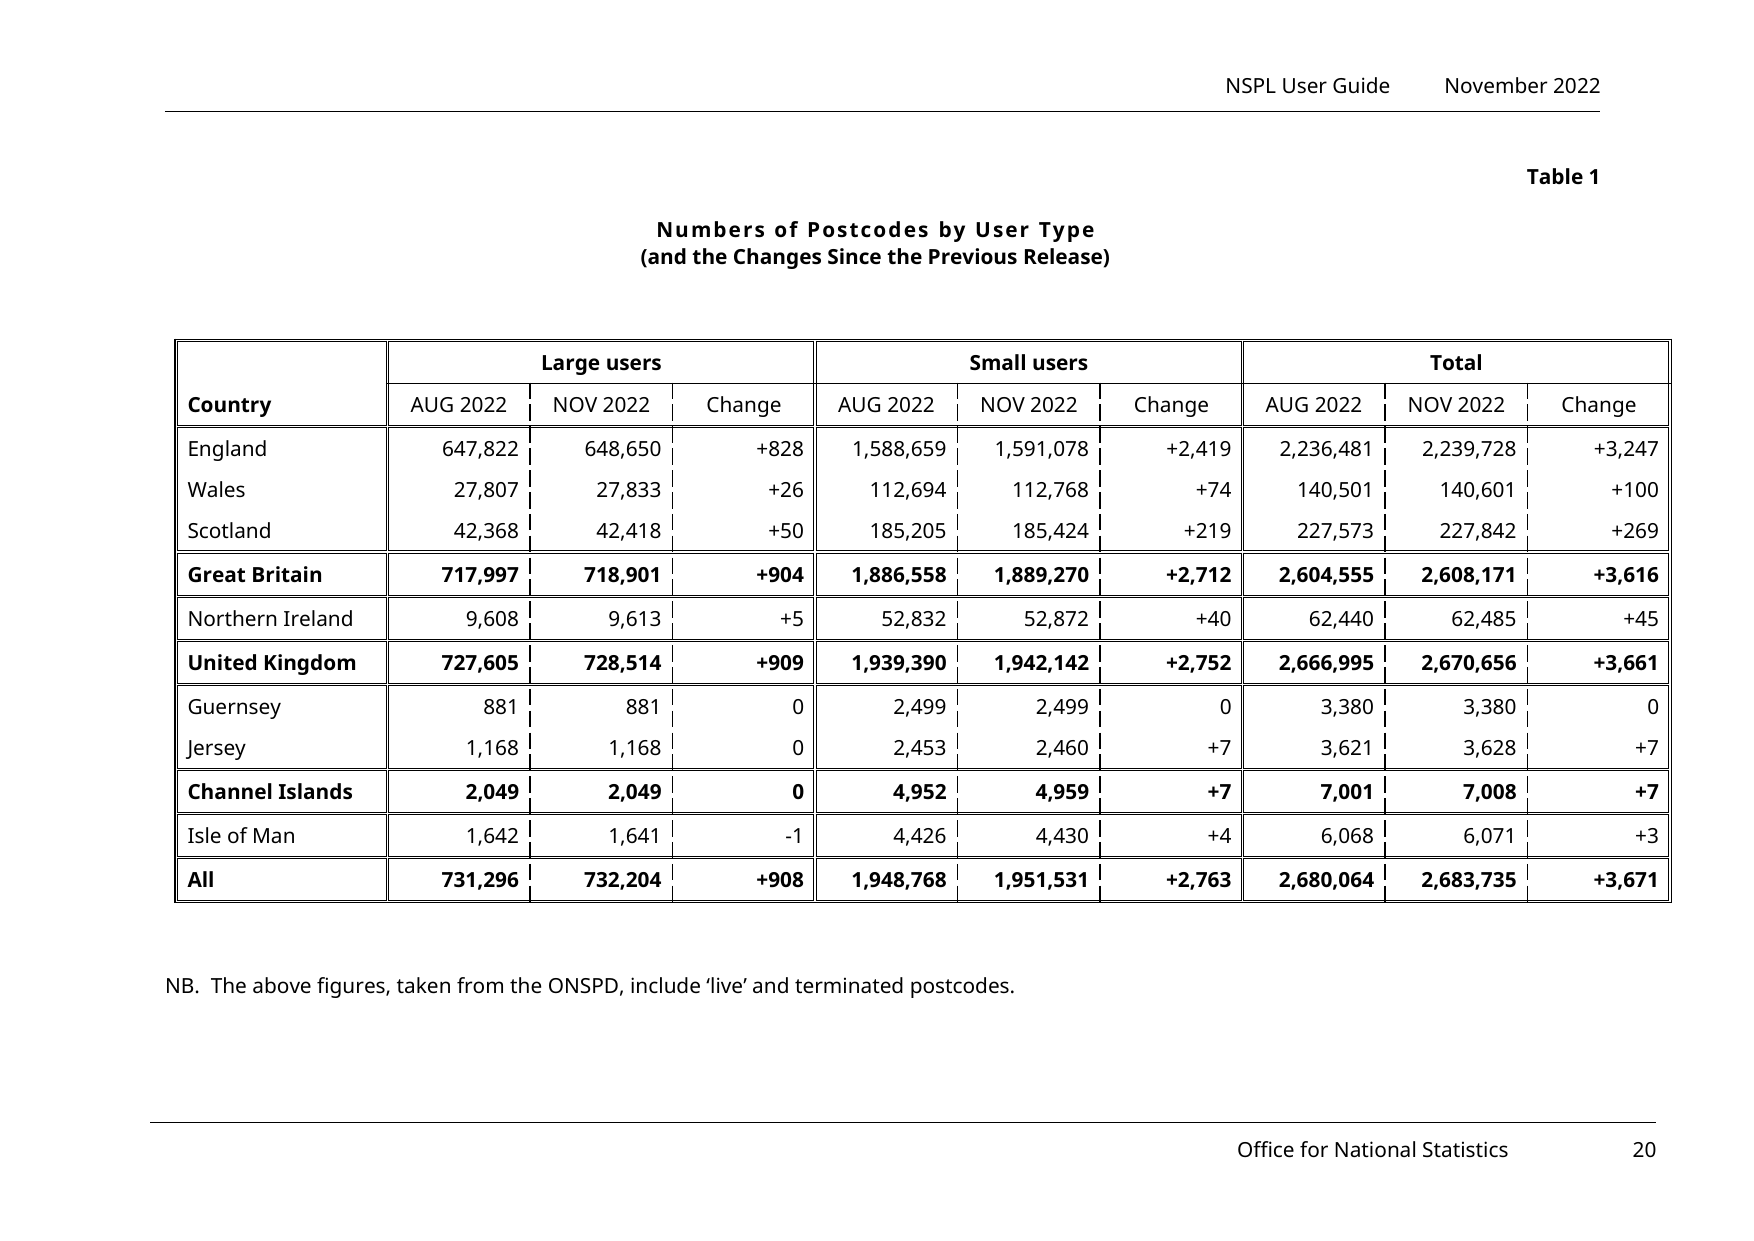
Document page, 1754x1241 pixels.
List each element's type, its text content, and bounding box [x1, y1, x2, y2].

table_cell 227,573 [1244, 510, 1385, 550]
table_cell AUG 2022 [389, 384, 530, 424]
table_cell NOV 2022 [530, 384, 672, 424]
table_cell 42,368 [389, 510, 530, 550]
table_cell 2,683,735 [1385, 859, 1527, 900]
table_cell 2,670,656 [1385, 642, 1527, 683]
table_cell +219 [1100, 517, 1241, 550]
table_cell 0 [673, 686, 813, 727]
table_cell 9,613 [530, 598, 672, 638]
table_cell 0 [1100, 686, 1241, 727]
table_cell Wales [178, 469, 386, 509]
table_cell 1,168 [389, 727, 530, 768]
subtitle Numbers of Postcodes by User Type [150, 219, 1600, 242]
table_cell 185,205 [817, 510, 957, 550]
table_cell 7,001 [1244, 771, 1385, 812]
table_cell 62,440 [1244, 598, 1385, 638]
table_cell +3,671 [1528, 859, 1668, 900]
table_cell 2,680,064 [1244, 859, 1385, 900]
table_cell 731,296 [389, 859, 530, 900]
table_cell +50 [673, 510, 813, 550]
table_cell Isle of Man [178, 815, 386, 856]
table_cell 1,942,142 [958, 642, 1100, 683]
table_cell 2,453 [817, 727, 957, 768]
table_cell 1,641 [530, 815, 672, 856]
table_cell 727,605 [389, 642, 530, 683]
table_cell 1,889,270 [958, 554, 1100, 594]
table_cell 112,768 [958, 469, 1084, 509]
table_cell 9,608 [389, 598, 530, 638]
table_cell 1,939,390 [817, 642, 957, 683]
table_cell 0 [673, 771, 813, 812]
table_cell 1,951,531 [958, 859, 1100, 900]
table_cell Northern Ireland [178, 598, 386, 638]
table_cell Great Britain [178, 554, 386, 594]
table_cell 52,832 [817, 598, 957, 638]
table_cell AUG 2022 [817, 384, 957, 424]
table_cell 3,628 [1385, 727, 1527, 768]
table_cell 2,049 [530, 771, 672, 812]
table_cell 0 [673, 727, 813, 768]
table_cell 881 [530, 686, 672, 727]
table_cell 2,236,481 [1279, 428, 1385, 468]
table_cell -1 [673, 815, 813, 856]
table_cell 1,642 [389, 815, 530, 856]
text NB. The above figures, taken from the ONSPD, include ‘live’ and terminated postcodes. [150, 971, 1600, 999]
table_cell +40 [1100, 598, 1241, 638]
table_cell 1,588,659 [817, 428, 957, 468]
table_cell 1,948,768 [817, 859, 957, 900]
table_cell +2,712 [1100, 554, 1241, 594]
table_cell 27,807 [389, 469, 530, 509]
table_cell 140,601 [1385, 469, 1527, 509]
table_cell +7 [1528, 771, 1668, 812]
table_cell +909 [673, 642, 813, 683]
table_cell 4,430 [958, 815, 1100, 856]
table_cell 1,886,558 [817, 554, 957, 594]
table_cell Scotland [178, 510, 386, 550]
table_cell +4 [1100, 815, 1241, 856]
table_cell 27,833 [530, 469, 672, 509]
table_cell 185,424 [958, 510, 1100, 550]
table_cell 1,591,078 [958, 428, 1072, 468]
table_cell 4,959 [958, 771, 1100, 812]
table_cell +26 [673, 469, 813, 509]
table_cell 718,901 [530, 554, 672, 594]
table_cell +2,752 [1100, 642, 1241, 683]
table_header Small users [817, 342, 1072, 382]
table_cell 732,204 [530, 859, 672, 900]
table_header Total [1279, 342, 1668, 382]
table_cell 2,499 [958, 686, 1100, 727]
table_cell +3 [1528, 815, 1668, 856]
table_cell 42,418 [530, 510, 672, 550]
table_cell 6,068 [1244, 815, 1385, 856]
table_cell +3,616 [1528, 554, 1668, 594]
table_cell 4,952 [817, 771, 957, 812]
table_cell 2,460 [958, 727, 1100, 768]
table_cell 2,239,728 [1385, 428, 1527, 468]
table_cell 140,501 [1267, 469, 1385, 509]
table_cell Guernsey [178, 686, 386, 727]
table_cell Channel Islands [178, 771, 386, 812]
table_cell +904 [673, 554, 813, 594]
table_cell 881 [389, 686, 530, 727]
text Table 1 [150, 162, 1600, 191]
table_cell Change [673, 384, 813, 424]
table_cell United Kingdom [178, 642, 386, 683]
table_cell +828 [673, 428, 813, 468]
text (and the Changes Since the Previous Release) [150, 242, 1600, 270]
table_cell 7,008 [1385, 771, 1527, 812]
table_cell Change [1528, 384, 1668, 424]
table_cell 3,380 [1385, 686, 1527, 727]
table_cell 112,694 [817, 469, 957, 509]
table_cell 1,168 [530, 727, 672, 768]
table_cell 2,608,171 [1385, 554, 1527, 594]
table_cell 717,997 [389, 554, 530, 594]
table_cell 0 [1528, 686, 1668, 727]
table_cell NOV 2022 [1385, 384, 1527, 424]
table_cell +45 [1528, 598, 1668, 638]
table_cell +100 [1528, 469, 1668, 509]
table_header Large users [389, 342, 813, 382]
table_cell 52,872 [958, 598, 1100, 638]
table_cell 647,822 [389, 428, 530, 468]
table_cell England [178, 428, 386, 468]
table_cell 2,049 [389, 771, 530, 812]
table_cell +269 [1528, 510, 1668, 550]
table_cell All [178, 859, 386, 900]
table_cell 2,604,555 [1244, 554, 1385, 594]
table_cell 6,071 [1385, 815, 1527, 856]
table_cell 728,514 [530, 642, 672, 683]
table_cell Country [178, 383, 386, 424]
table_cell 4,426 [817, 815, 957, 856]
table_cell 227,842 [1385, 510, 1527, 550]
table_cell 3,621 [1244, 727, 1385, 768]
table_cell +7 [1100, 771, 1241, 812]
table_cell 648,650 [530, 428, 672, 468]
table_cell +2,763 [1100, 859, 1241, 900]
table_cell 62,485 [1385, 598, 1527, 638]
table_cell NOV 2022 [958, 384, 1072, 424]
table_cell +7 [1528, 727, 1668, 768]
table_cell 3,380 [1244, 686, 1385, 727]
table_cell +5 [673, 598, 813, 638]
table_cell +7 [1100, 727, 1241, 768]
table_cell 2,666,995 [1244, 642, 1385, 683]
table_cell +3,661 [1528, 642, 1668, 683]
table_cell +3,247 [1528, 428, 1668, 468]
table_header [178, 342, 386, 382]
table_cell +908 [673, 859, 813, 900]
table_cell Jersey [178, 727, 386, 768]
table_cell AUG 2022 [1279, 384, 1385, 424]
table_cell 2,499 [817, 686, 957, 727]
